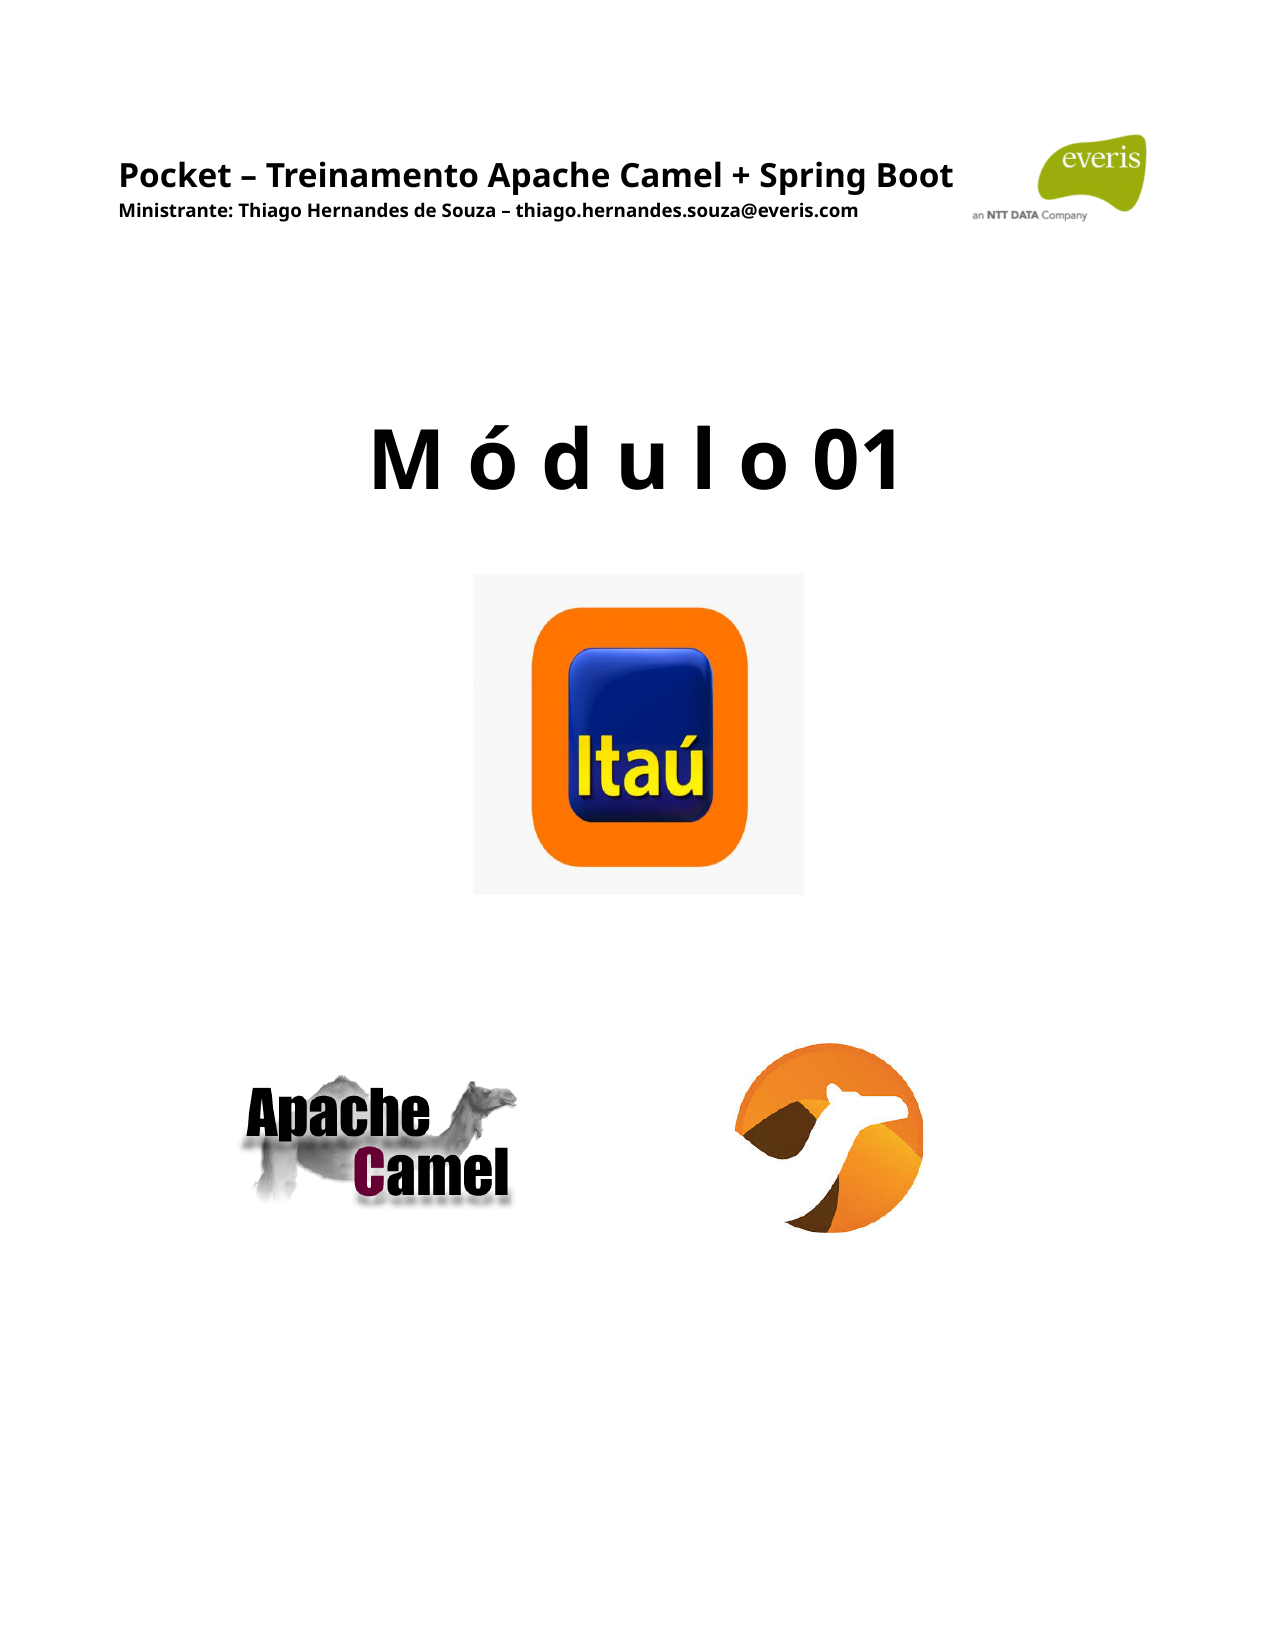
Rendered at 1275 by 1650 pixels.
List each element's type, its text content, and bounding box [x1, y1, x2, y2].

picture [734, 1043, 924, 1233]
picture [473, 574, 805, 895]
picture [230, 1063, 529, 1210]
text M ó d u l o 01 [118, 400, 1157, 514]
picture [965, 131, 1154, 225]
